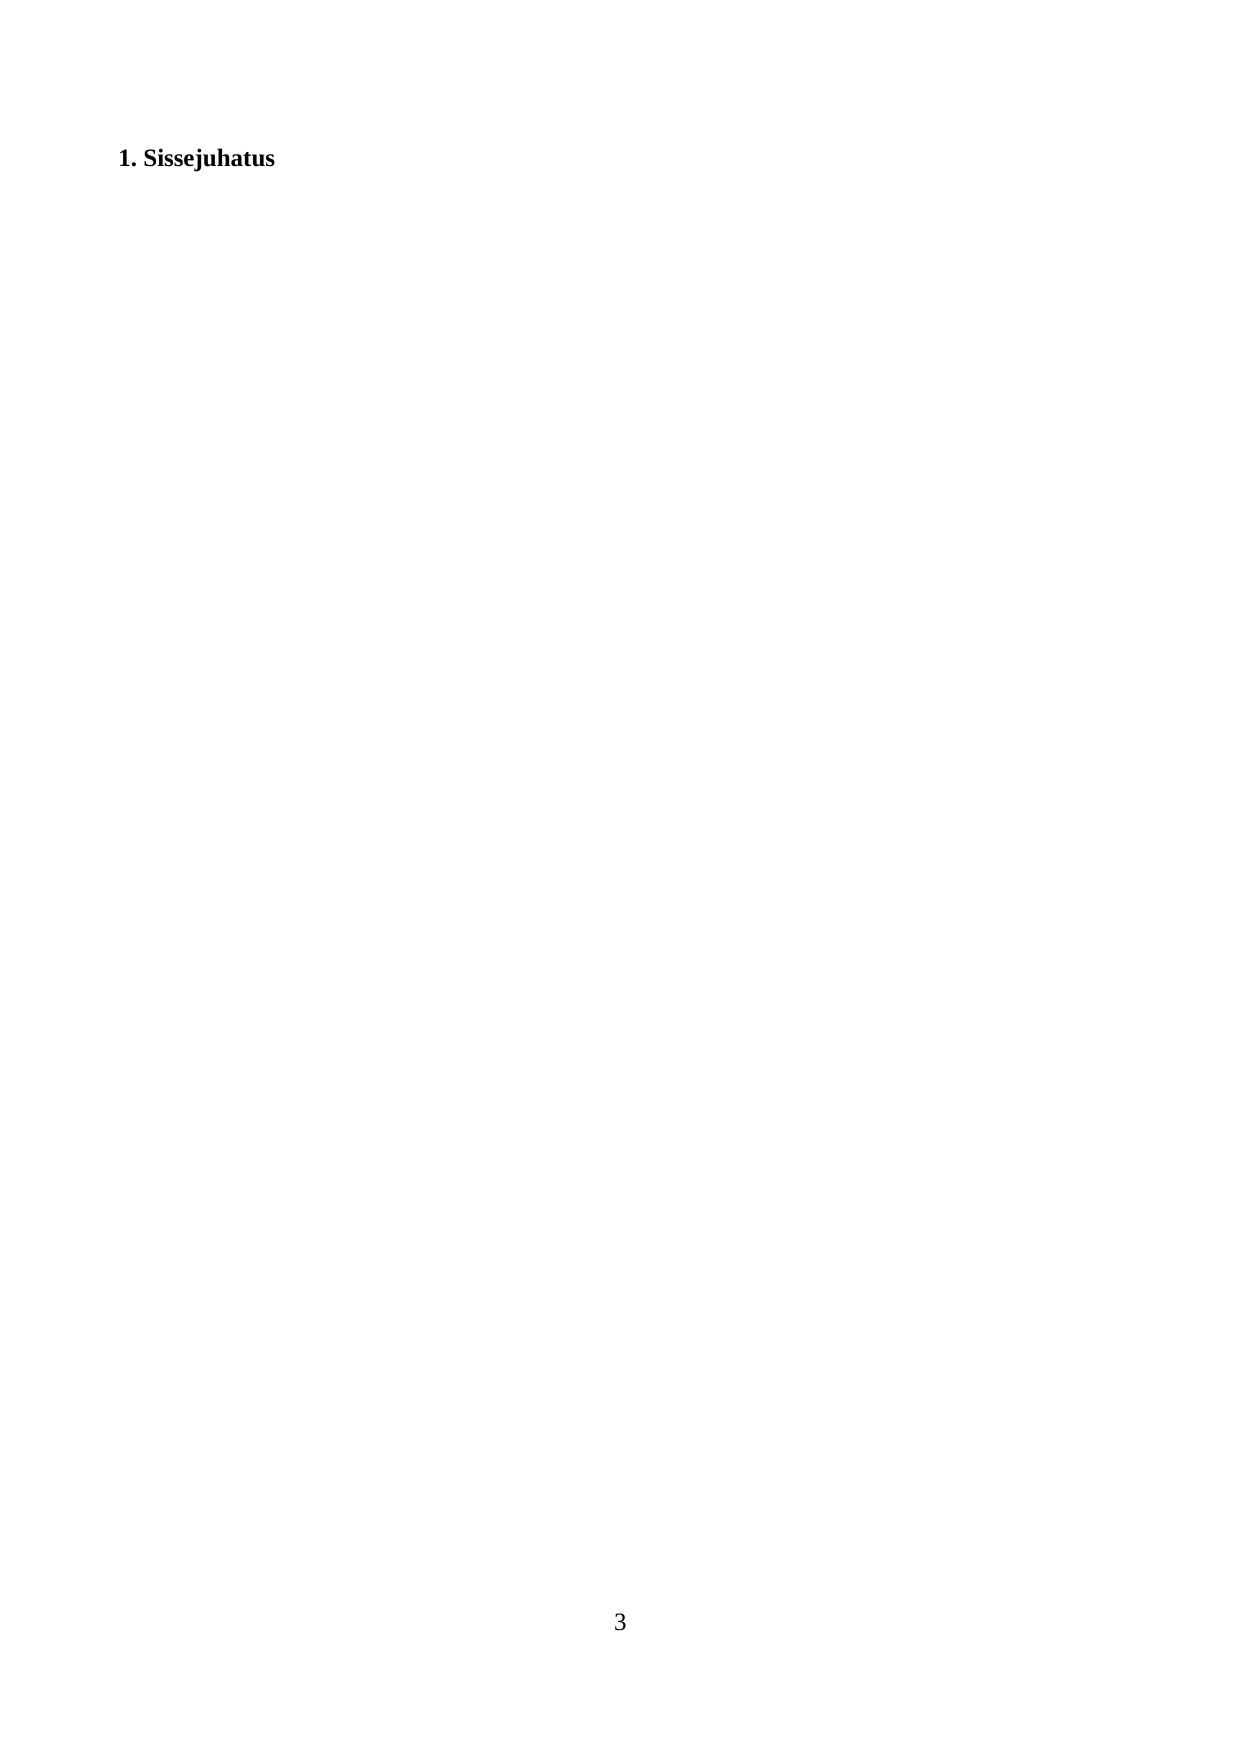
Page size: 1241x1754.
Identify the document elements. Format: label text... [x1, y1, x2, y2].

subtitle 1. Sissejuhatus [118, 143, 1122, 172]
